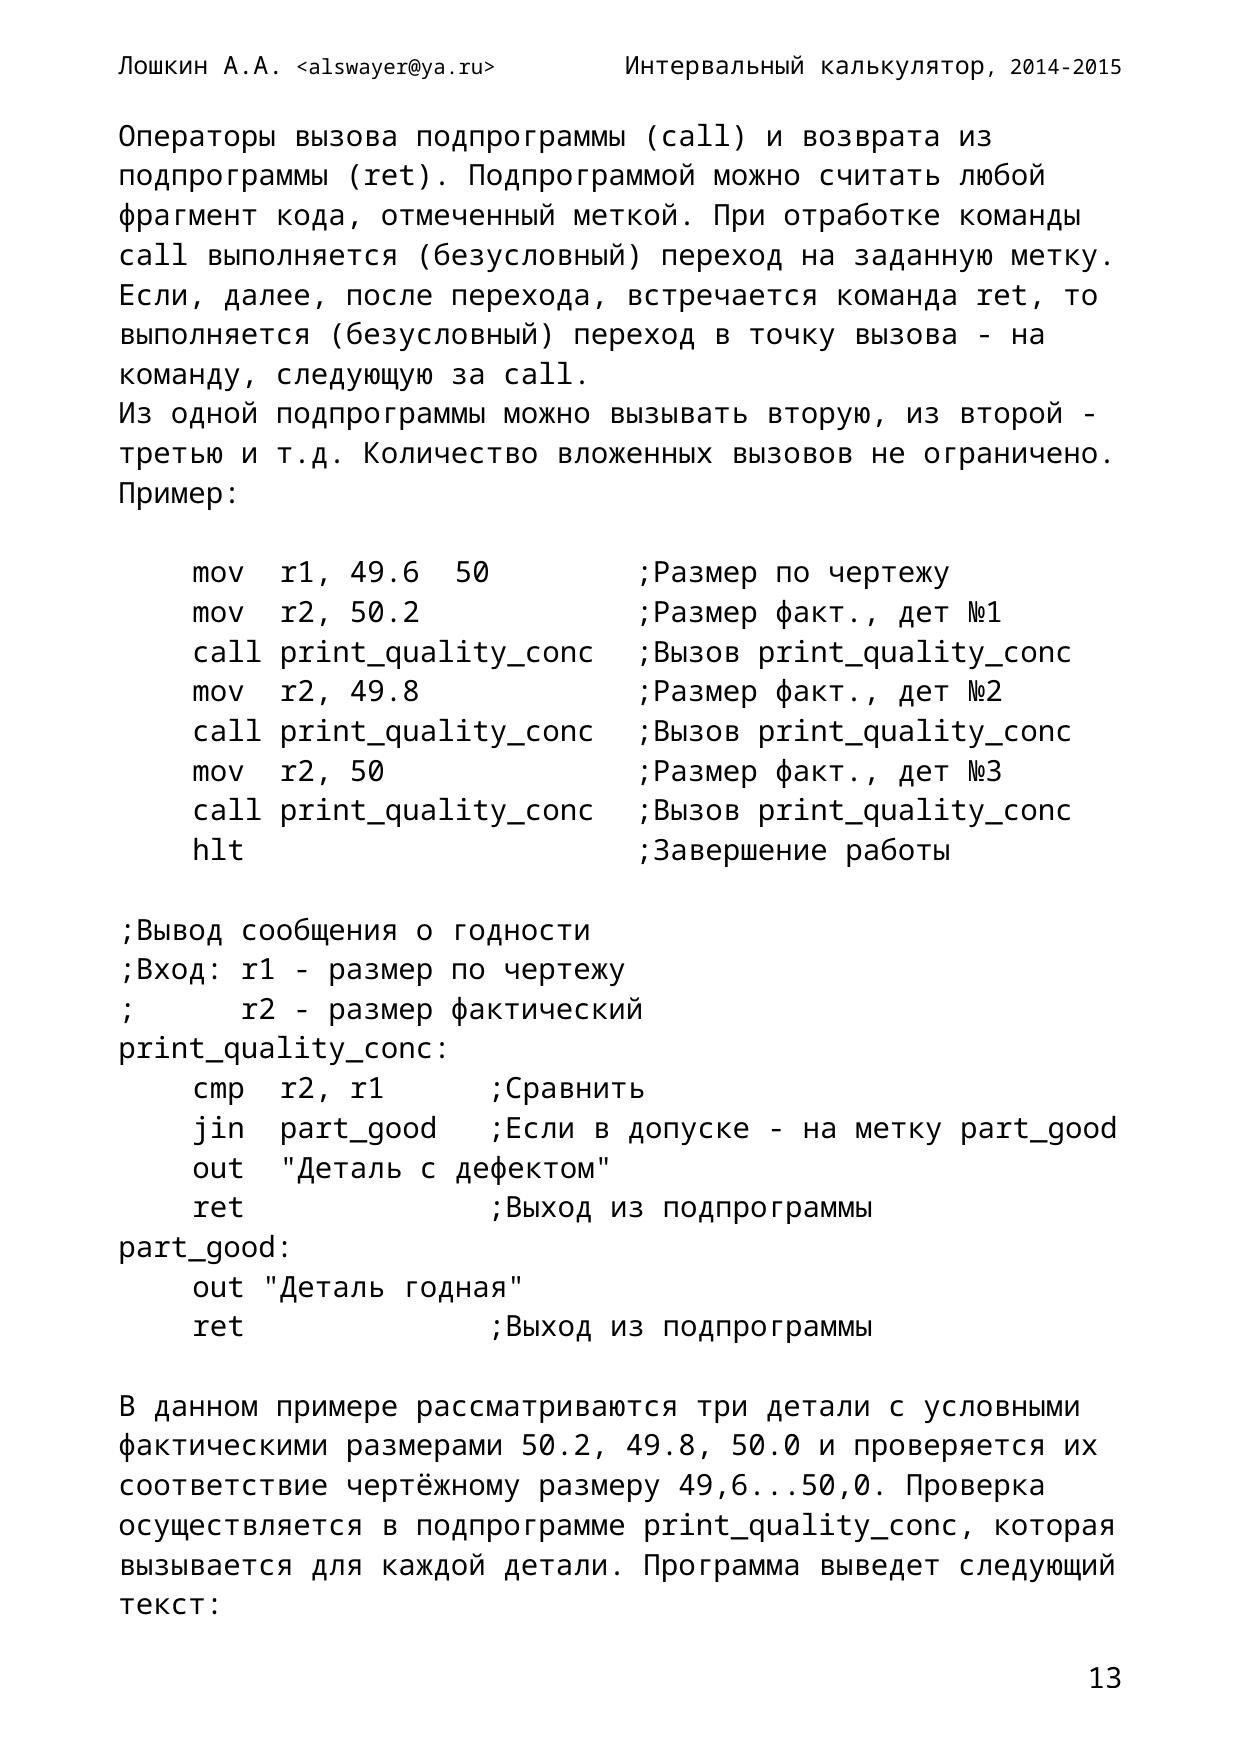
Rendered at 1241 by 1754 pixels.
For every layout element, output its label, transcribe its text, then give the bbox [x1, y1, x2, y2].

text cmp r2, r1 ;Сравнить [118, 1067, 1122, 1107]
text mov r2, 49.8 ;Размер факт., дет №2 [118, 671, 1122, 710]
text В данном примере рассматриваются три детали с условными фактическими размерами 50.2, 49.8, 50.0 и проверяется их соответствие чертёжному размеру 49,6...50,0. Проверка осуществляется в подпрограмме print_quality_conc, которая вызывается для каждой детали. Программа выведет следующий текст: [118, 1385, 1122, 1623]
text part_good: [118, 1226, 1122, 1266]
text ret ;Выход из подпрограммы [118, 1306, 1122, 1345]
text out "Деталь годная" [118, 1266, 1122, 1306]
text ;Вход: r1 - размер по чертежу [118, 948, 1122, 988]
text print_quality_conc: [118, 1028, 1122, 1067]
text mov r2, 50.2 ;Размер факт., дет №1 [118, 591, 1122, 631]
text ; r2 - размер фактический [118, 988, 1122, 1028]
text out "Деталь с дефектом" [118, 1147, 1122, 1187]
text ;Вывод сообщения о годности [118, 909, 1122, 948]
text call print_quality_conc ;Вызов print_quality_conc [118, 710, 1122, 750]
text ret ;Выход из подпрограммы [118, 1187, 1122, 1226]
text Пример: [118, 472, 1122, 512]
text hlt ;Завершение работы [118, 829, 1122, 869]
text mov r1, 49.6 50 ;Размер по чертежу [118, 552, 1122, 591]
text jin part_good ;Если в допуске - на метку part_good [118, 1107, 1122, 1147]
text Операторы вызова подпрограммы (call) и возврата из подпрограммы (ret). Подпрограммой можно считать любой фрагмент кода, отмеченный меткой. При отработке команды call выполняется (безусловный) переход на заданную метку. Если, далее, после перехода, встречается команда ret, то выполняется (безусловный) переход в точку вызова - на команду, следующую за call. [118, 115, 1122, 393]
text Из одной подпрограммы можно вызывать вторую, из второй - третью и т.д. Количество вложенных вызовов не ограничено. [118, 393, 1122, 472]
text mov r2, 50 ;Размер факт., дет №3 [118, 750, 1122, 790]
text call print_quality_conc ;Вызов print_quality_conc [118, 790, 1122, 829]
text call print_quality_conc ;Вызов print_quality_conc [118, 631, 1122, 671]
